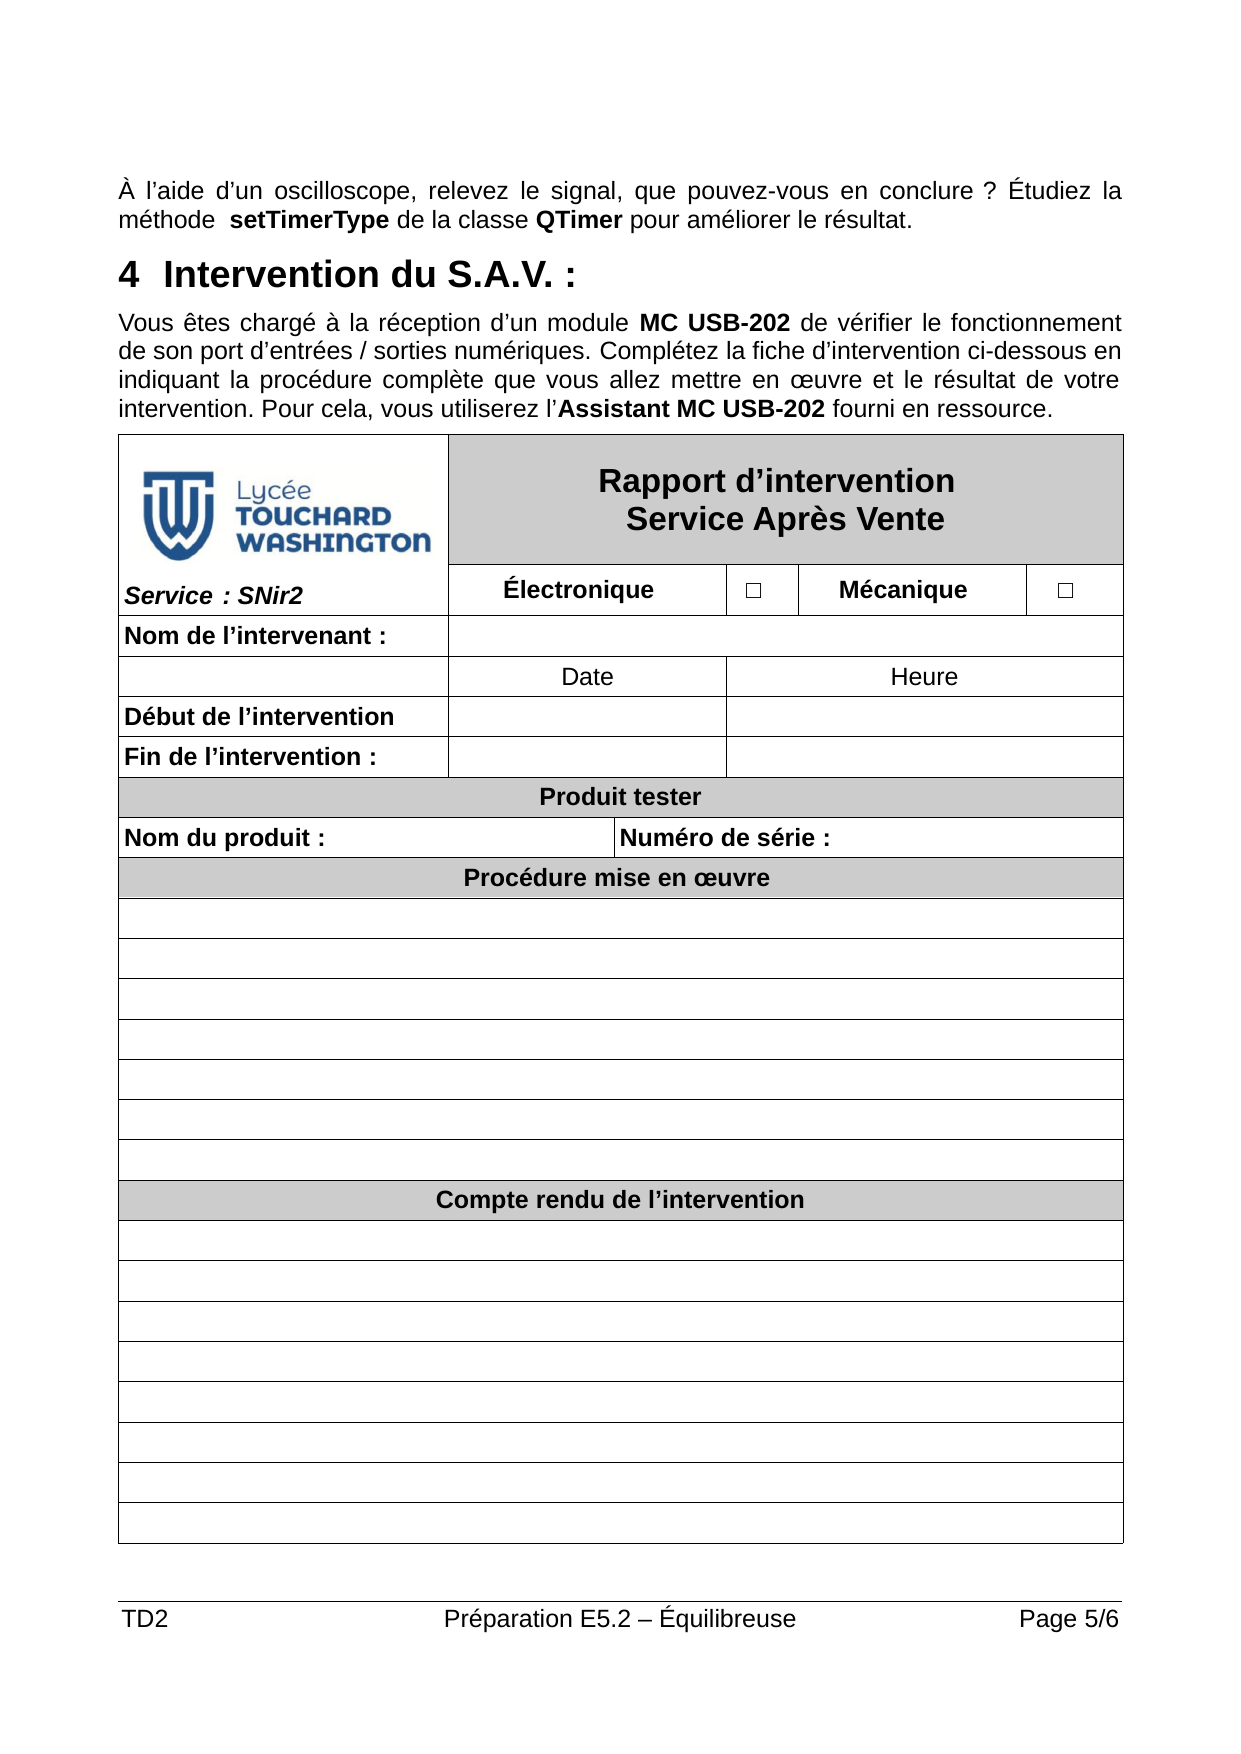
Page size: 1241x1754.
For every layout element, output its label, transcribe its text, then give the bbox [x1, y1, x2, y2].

subtitle Intervention du S.A.V. : [118, 252, 1122, 295]
picture [138, 465, 437, 564]
table_cell Compte rendu de l’intervention [119, 1181, 1123, 1220]
text Vous êtes chargé à la réception d’un module MC USB-202 de vérifier le fonctionnement de son port d’entrées / sorties numériques. Complétez la fiche d’intervention ci-dessous en indiquant la procédure complète que vous allez mettre en œuvre et le résultat de votre intervention. Pour cela, vous utiliserez l’Assistant MC USB-202 fourni en ressource. [118, 308, 1122, 423]
text À l’aide d’un oscilloscope, relevez le signal, que pouvez-vous en conclure ? Étudiez la méthode setTimerType de la classe QTimer pour améliorer le résultat. [118, 176, 1122, 234]
table_cell □ [727, 565, 798, 615]
table_cell [727, 737, 1123, 777]
table_cell [449, 737, 726, 777]
table_cell [119, 1382, 1123, 1422]
table_cell [119, 979, 1123, 1018]
table_cell Produit tester [119, 778, 1123, 817]
table_cell [119, 1221, 1123, 1260]
table_cell [119, 939, 1123, 978]
table_cell Heure [727, 657, 1123, 696]
table_cell Fin de l’intervention : [119, 737, 448, 777]
table_cell [727, 697, 1123, 736]
table_cell Numéro de série : [615, 818, 1123, 857]
table_cell [119, 899, 1123, 938]
table_cell Date [449, 657, 726, 696]
table_cell [449, 616, 1123, 656]
table_cell [449, 697, 726, 736]
table_cell Début de l’intervention [119, 697, 448, 736]
table_cell [119, 1060, 1123, 1099]
table_cell Procédure mise en œuvre [119, 858, 1123, 897]
table_cell [119, 1100, 1123, 1139]
table_cell [119, 1302, 1123, 1341]
table_cell Nom de l’intervenant : [119, 616, 448, 656]
table_cell [119, 1423, 1123, 1462]
table_cell [119, 1463, 1123, 1502]
table_cell □ [1027, 565, 1123, 615]
table_cell Mécanique [799, 565, 1026, 615]
table_cell [119, 657, 448, 696]
table_cell [119, 1020, 1123, 1059]
table_header Service : SNir2 [119, 435, 448, 615]
table_header Rapport d’intervention Service Après Vente [449, 435, 1123, 564]
table_cell Nom du produit : [119, 818, 614, 857]
table_cell [119, 1261, 1123, 1301]
table_cell [119, 1342, 1123, 1381]
table_cell [119, 1503, 1123, 1542]
table_cell Électronique [449, 565, 726, 615]
table_cell [119, 1140, 1123, 1180]
